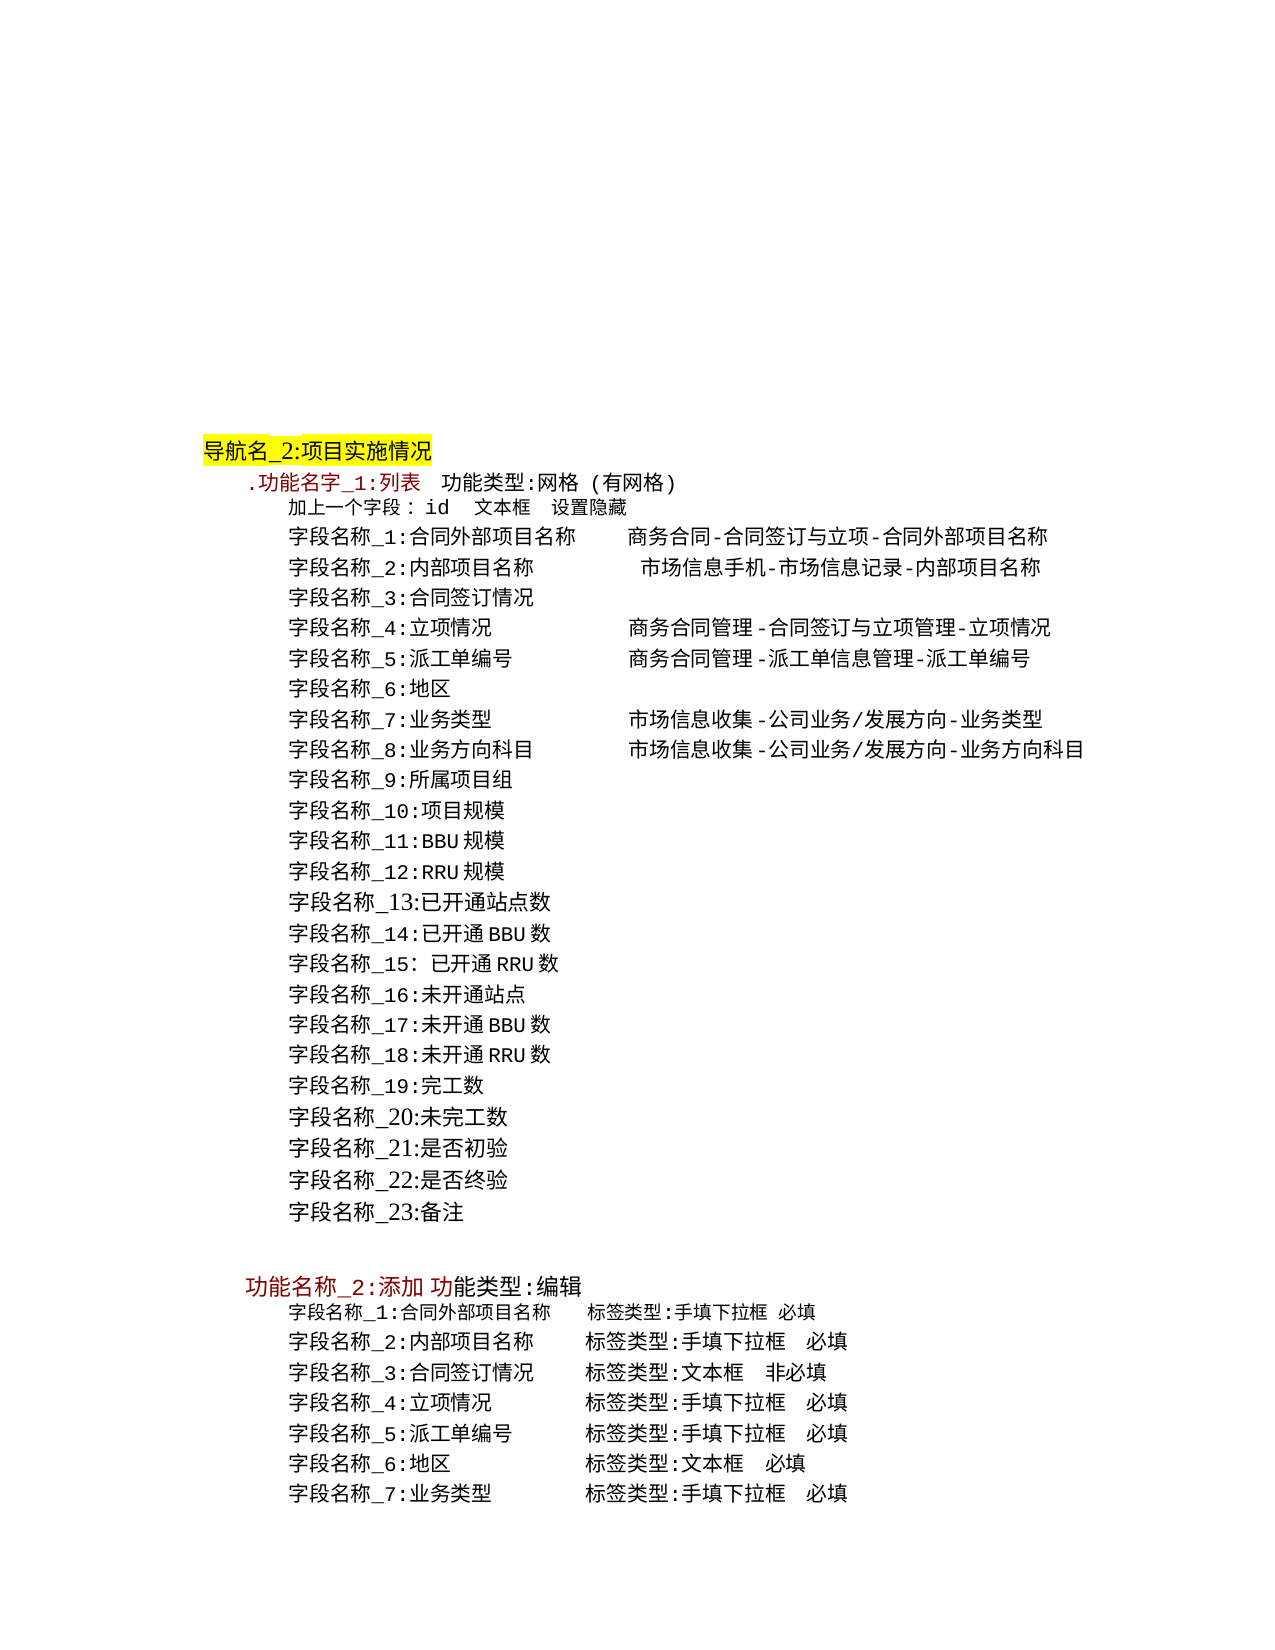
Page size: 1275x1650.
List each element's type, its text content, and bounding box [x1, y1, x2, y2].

text 字段名称_4:立项情况 标签类型:手填下拉框 必填 [118, 1386, 1157, 1417]
text 字段名称_6:地区 标签类型:文本框 必填 [118, 1447, 1157, 1478]
text 字段名称_16:未开通站点 [118, 978, 1157, 1008]
text 字段名称_14:已开通BBU数 [118, 917, 1157, 947]
text 字段名称_2:内部项目名称 市场信息手机-市场信息记录-内部项目名称 [118, 551, 1157, 581]
text 字段名称_3:合同签订情况 标签类型:文本框 非必填 [118, 1356, 1157, 1386]
text 字段名称_22:是否终验 [118, 1163, 1157, 1194]
text 字段名称_19:完工数 [118, 1069, 1157, 1099]
text 字段名称_8:业务方向科目 市场信息收集 -公司业务/发展方向-业务方向科目 [118, 733, 1157, 764]
text .功能名字_1:列表 功能类型:网格 (有网格) [118, 466, 1157, 496]
text 字段名称_15：已开通RRU数 [118, 947, 1157, 978]
text 字段名称_3:合同签订情况 [118, 581, 1157, 612]
text 字段名称_2:内部项目名称 标签类型:手填下拉框 必填 [118, 1326, 1157, 1356]
text 字段名称_20:未完工数 [118, 1099, 1157, 1131]
text 加上一个字段 ：id 文本框 设置隐藏 [118, 496, 1157, 520]
text 字段名称_6:地区 [118, 672, 1157, 703]
text 导航名_2:项目实施情况 [118, 434, 1157, 466]
text 字段名称_1:合同外部项目名称 标签类型:手填下拉框 必填 [118, 1302, 1157, 1326]
text 字段名称_9:所属项目组 [118, 764, 1157, 794]
text 字段名称_17:未开通BBU数 [118, 1008, 1157, 1039]
text 字段名称_10:项目规模 [118, 794, 1157, 824]
text 字段名称_12:RRU规模 [118, 855, 1157, 885]
text 字段名称_5:派工单编号 标签类型:手填下拉框 必填 [118, 1417, 1157, 1447]
text 字段名称_21:是否初验 [118, 1131, 1157, 1163]
text 功能名称_2:添加 功能类型:编辑 [118, 1273, 1157, 1302]
text 字段名称_13:已开通站点数 [118, 885, 1157, 917]
text 字段名称_5:派工单编号 商务合同管理 -派工单信息管理-派工单编号 [118, 642, 1157, 672]
text 字段名称_1:合同外部项目名称 商务合同-合同签订与立项-合同外部项目名称 [118, 520, 1157, 551]
text 字段名称_11:BBU规模 [118, 824, 1157, 855]
text 字段名称_7:业务类型 标签类型:手填下拉框 必填 [118, 1478, 1157, 1508]
text 字段名称_18:未开通RRU数 [118, 1039, 1157, 1069]
text 字段名称_7:业务类型 市场信息收集 -公司业务/发展方向-业务类型 [118, 703, 1157, 733]
text 字段名称_23:备注 [118, 1194, 1157, 1226]
text 字段名称_4:立项情况 商务合同管理 -合同签订与立项管理-立项情况 [118, 612, 1157, 642]
